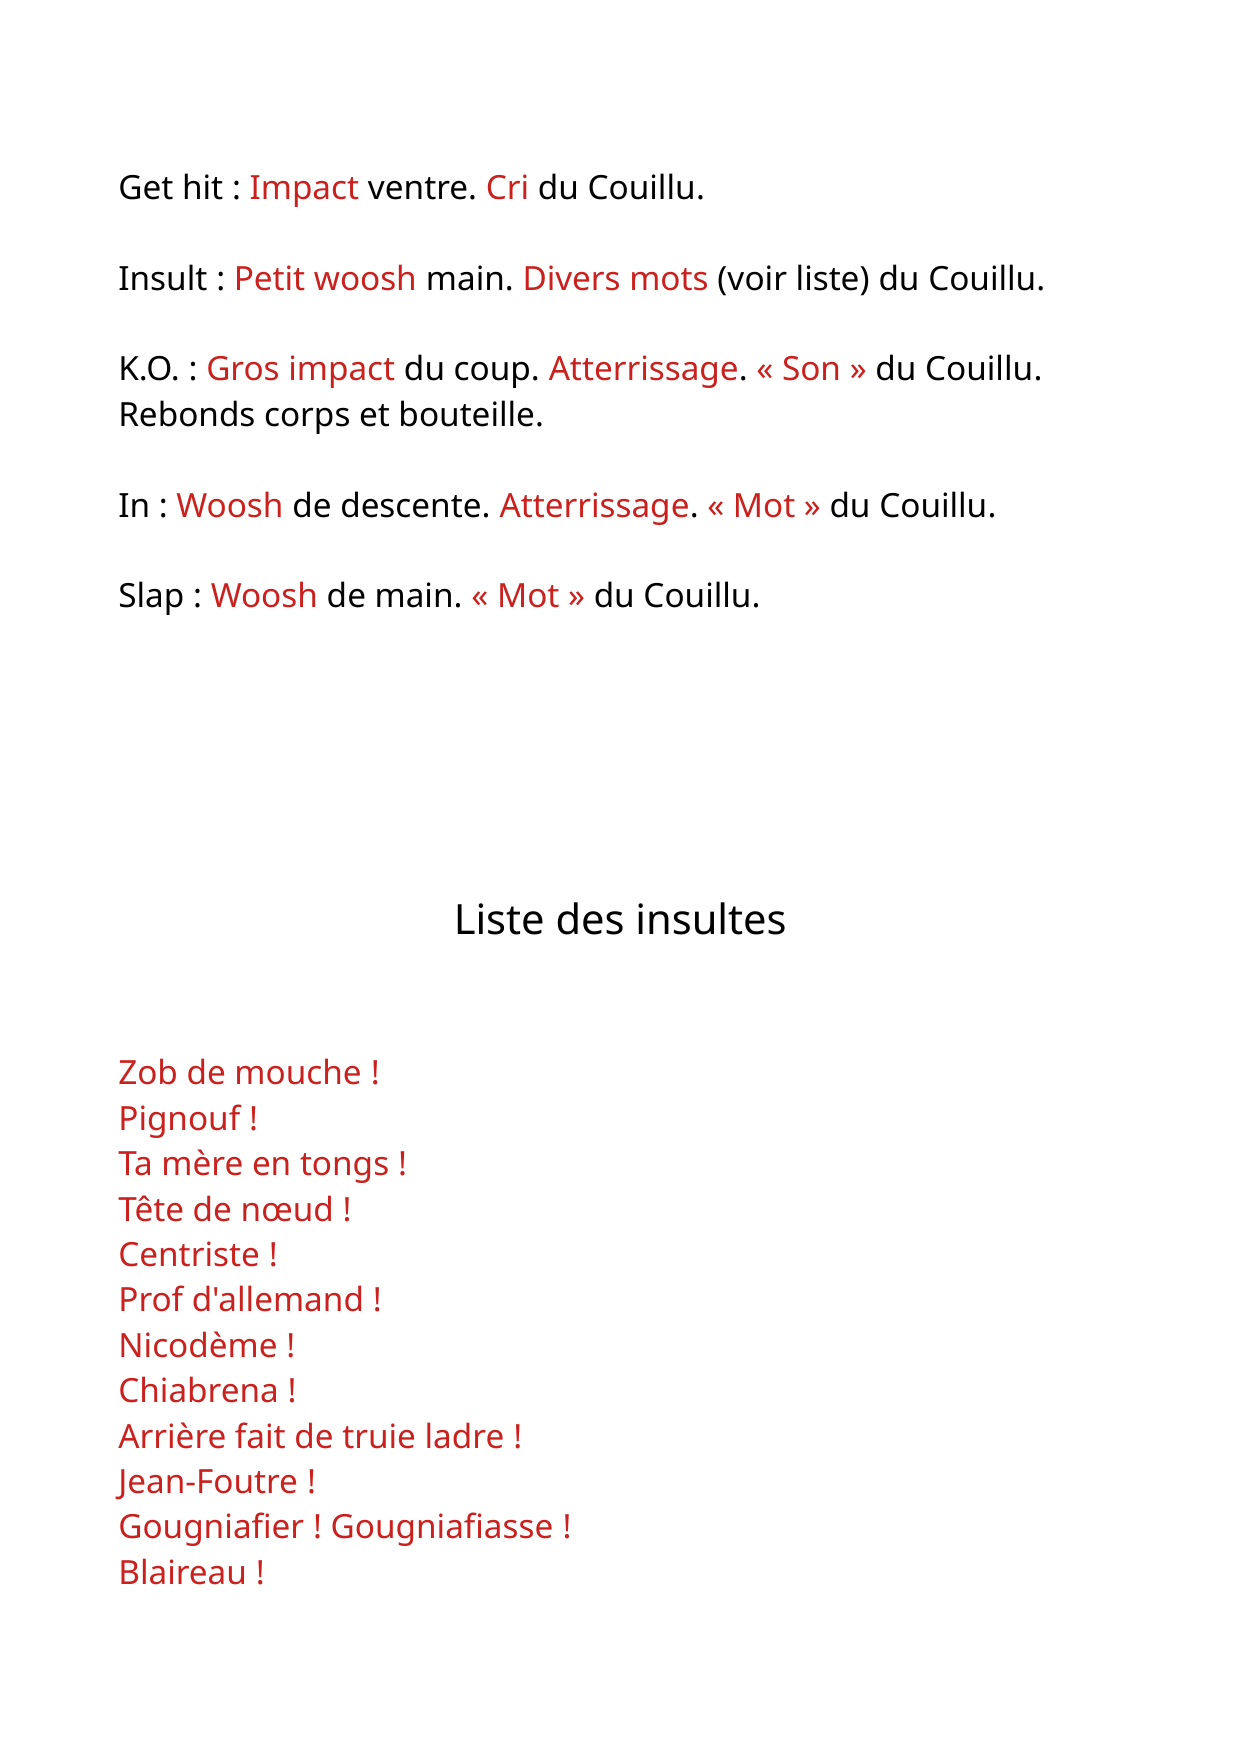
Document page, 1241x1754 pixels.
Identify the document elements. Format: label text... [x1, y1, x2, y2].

text Liste des insultes [118, 890, 1122, 947]
text Gougniafier ! Gougniafiasse ! [118, 1503, 1122, 1549]
text Chiabrena ! [118, 1367, 1122, 1412]
text Tête de nœud ! [118, 1185, 1122, 1231]
text Blaireau ! [118, 1549, 1122, 1594]
text K.O. : Gros impact du coup. Atterrissage. « Son » du Couillu. Rebonds corps et bouteille. [118, 345, 1122, 436]
text Nicodème ! [118, 1322, 1122, 1367]
text Insult : Petit woosh main. Divers mots (voir liste) du Couillu. [118, 254, 1122, 300]
text In : Woosh de descente. Atterrissage. « Mot » du Couillu. [118, 481, 1122, 527]
text Ta mère en tongs ! [118, 1140, 1122, 1185]
text Pignouf ! [118, 1094, 1122, 1140]
text Get hit : Impact ventre. Cri du Couillu. [118, 163, 1122, 209]
text Zob de mouche ! [118, 1049, 1122, 1094]
text Slap : Woosh de main. « Mot » du Couillu. [118, 572, 1122, 618]
text Prof d'allemand ! [118, 1276, 1122, 1322]
text Arrière fait de truie ladre ! [118, 1412, 1122, 1458]
text Jean-Foutre ! [118, 1458, 1122, 1503]
text Centriste ! [118, 1231, 1122, 1276]
